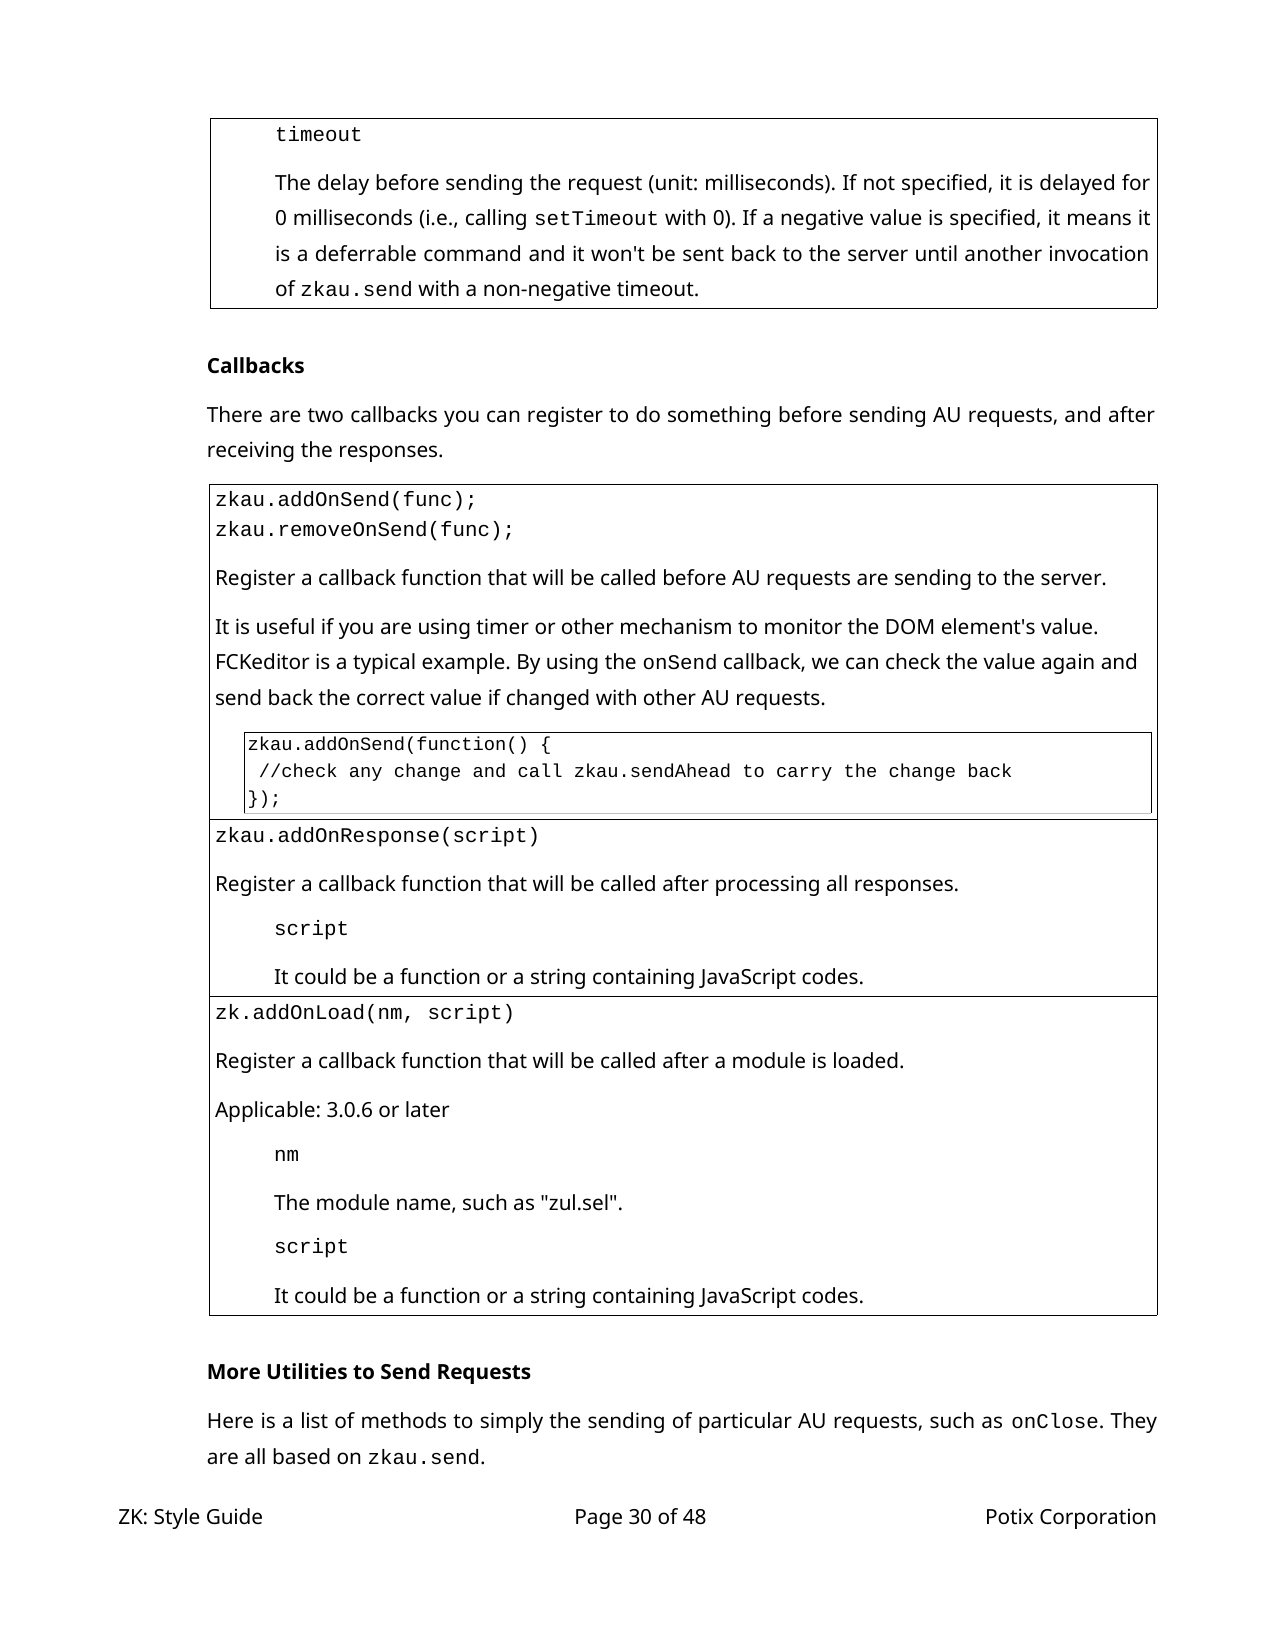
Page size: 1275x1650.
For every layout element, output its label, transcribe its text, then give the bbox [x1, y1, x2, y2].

subtitle More Utilities to Send Requests [207, 1357, 1157, 1386]
text There are two callbacks you can register to do something before sending AU requests, and after receiving the responses. [207, 400, 1157, 463]
table_cell zkau.addOnResponse(script) Register a callback function that will be called after processing all responses. script It could be a function or a string containing JavaScript codes. [210, 820, 1157, 996]
subtitle Callbacks [207, 351, 1157, 379]
table_cell zk.addOnLoad(nm, script) Register a callback function that will be called after a module is loaded. Applicable: 3.0.6 or later nm The module name, such as "zul.sel". script It could be a function or a string containing JavaScript codes. [210, 997, 1157, 1315]
table_cell timeout The delay before sending the request (unit: milliseconds). If not specified, it is delayed for 0 milliseconds (i.e., calling setTimeout with 0). If a negative value is specified, it means it is a deferrable command and it won't be sent back to the server until another invocation of zkau.send with a non-negative timeout. [211, 119, 1157, 308]
text Here is a list of methods to simply the sending of particular AU requests, such as onClose. They are all based on zkau.send. [207, 1406, 1157, 1470]
table_header zkau.addOnSend(func); zkau.removeOnSend(func); Register a callback function that will be called before AU requests are sending to the server. It is useful if you are using timer or other mechanism to monitor the DOM element's value. FCKeditor is a typical example. By using the onSend callback, we can check the value again and send back the correct value if changed with other AU requests. zkau.addOnSend(function() { //check any change and call zkau.sendAhead to carry the change back }); [210, 485, 1157, 819]
